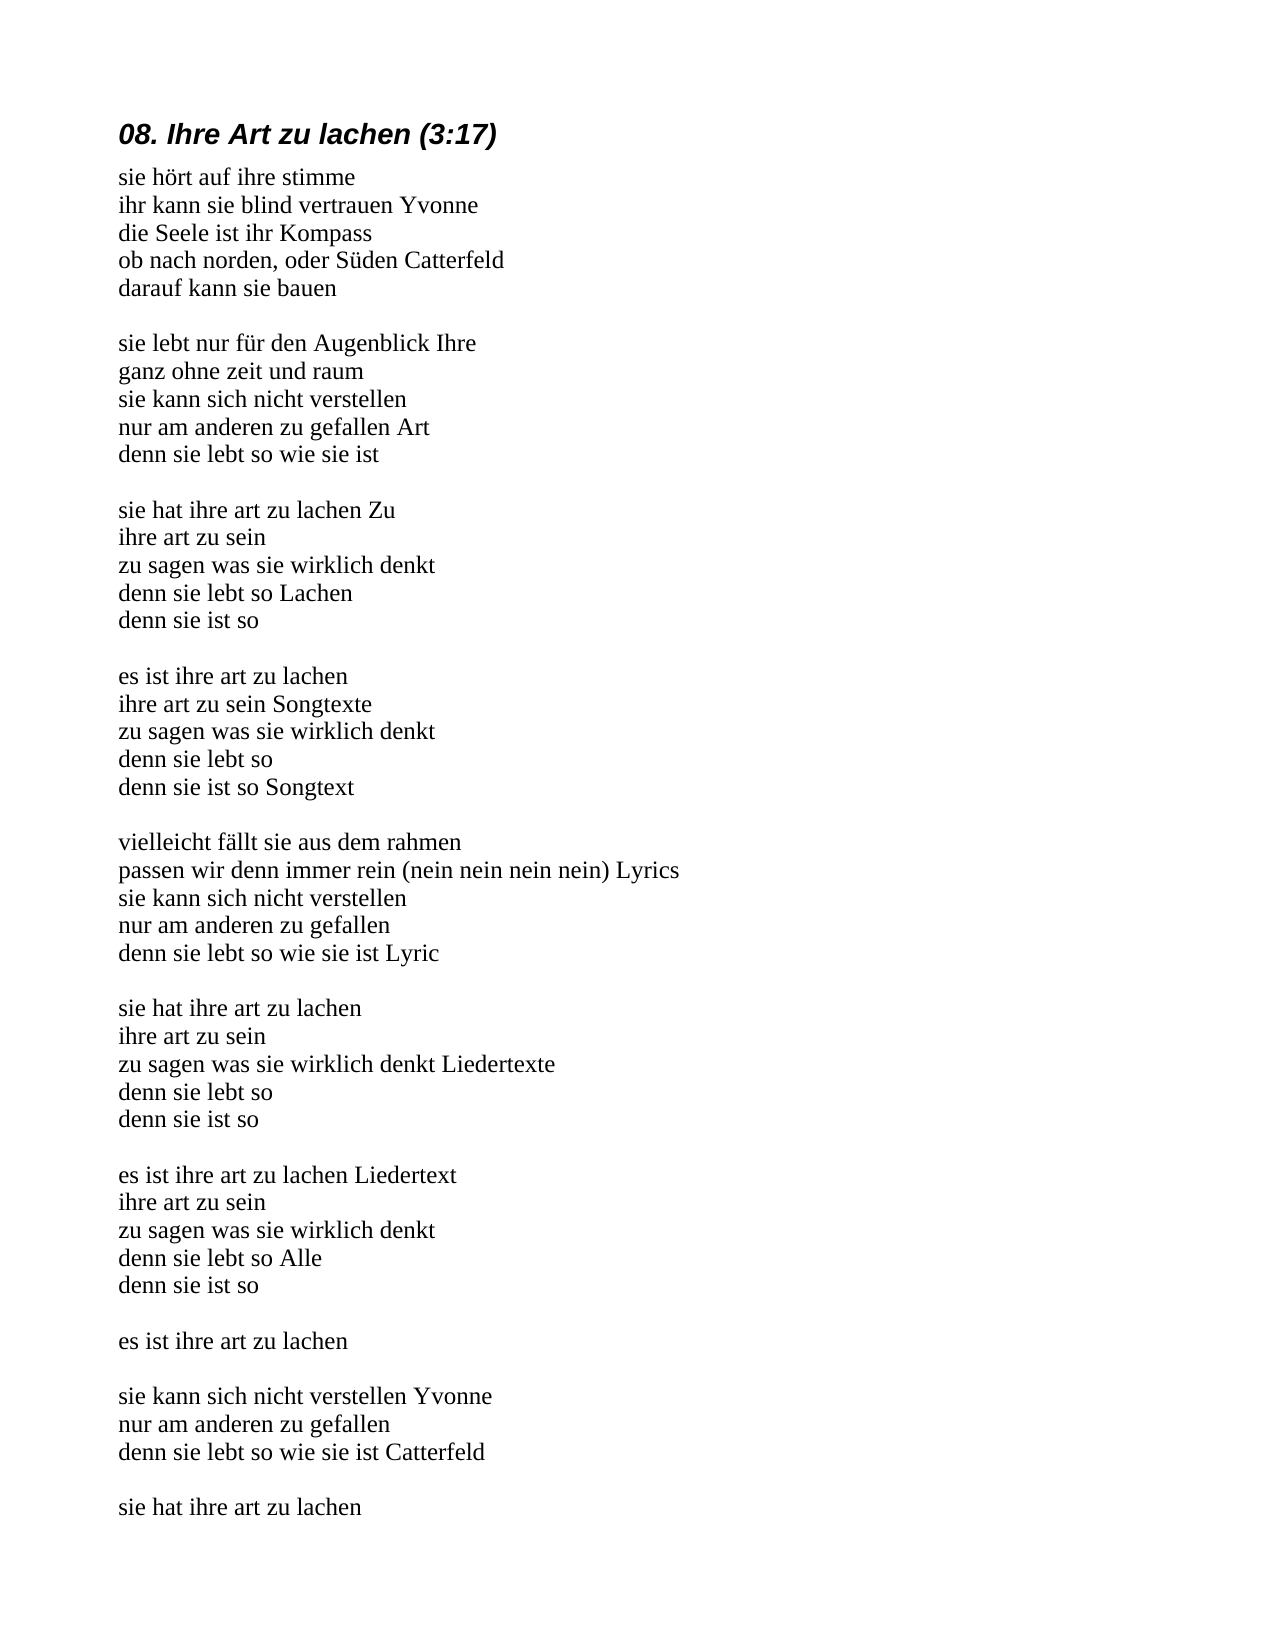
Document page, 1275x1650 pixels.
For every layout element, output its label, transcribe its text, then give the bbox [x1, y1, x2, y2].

text denn sie lebt so Lachen [118, 579, 1157, 607]
text denn sie ist so Songtext [118, 773, 1157, 801]
text ihre art zu sein Songtexte [118, 690, 1157, 717]
text denn sie lebt so wie sie ist [118, 440, 1157, 468]
text nur am anderen zu gefallen [118, 1410, 1157, 1438]
text denn sie lebt so [118, 1078, 1157, 1105]
text sie kann sich nicht verstellen [118, 385, 1157, 413]
text zu sagen was sie wirklich denkt [118, 717, 1157, 745]
text sie hat ihre art zu lachen Zu [118, 496, 1157, 523]
text passen wir denn immer rein (nein nein nein nein) Lyrics [118, 856, 1157, 884]
text die Seele ist ihr Kompass [118, 219, 1157, 246]
text sie hört auf ihre stimme [118, 163, 1157, 191]
text sie hat ihre art zu lachen [118, 1493, 1157, 1521]
text nur am anderen zu gefallen [118, 911, 1157, 939]
text denn sie lebt so Alle [118, 1244, 1157, 1272]
text ihre art zu sein [118, 523, 1157, 551]
text denn sie ist so [118, 607, 1157, 634]
text nur am anderen zu gefallen Art [118, 413, 1157, 440]
text denn sie ist so [118, 1272, 1157, 1299]
text ganz ohne zeit und raum [118, 357, 1157, 385]
text es ist ihre art zu lachen [118, 1327, 1157, 1355]
text es ist ihre art zu lachen Liedertext [118, 1161, 1157, 1188]
text denn sie lebt so [118, 745, 1157, 773]
text zu sagen was sie wirklich denkt [118, 1216, 1157, 1244]
text sie hat ihre art zu lachen [118, 994, 1157, 1022]
text denn sie lebt so wie sie ist Catterfeld [118, 1438, 1157, 1466]
text sie lebt nur für den Augenblick Ihre [118, 329, 1157, 357]
text ihr kann sie blind vertrauen Yvonne [118, 191, 1157, 219]
subtitle 08. Ihre Art zu lachen (3:17) [118, 118, 1157, 151]
text zu sagen was sie wirklich denkt Liedertexte [118, 1050, 1157, 1078]
text ihre art zu sein [118, 1188, 1157, 1216]
text es ist ihre art zu lachen [118, 662, 1157, 690]
text sie kann sich nicht verstellen Yvonne [118, 1382, 1157, 1410]
text ihre art zu sein [118, 1022, 1157, 1050]
text sie kann sich nicht verstellen [118, 884, 1157, 911]
text denn sie lebt so wie sie ist Lyric [118, 939, 1157, 967]
text denn sie ist so [118, 1105, 1157, 1133]
text vielleicht fällt sie aus dem rahmen [118, 828, 1157, 856]
text darauf kann sie bauen [118, 274, 1157, 302]
text zu sagen was sie wirklich denkt [118, 551, 1157, 579]
text ob nach norden, oder Süden Catterfeld [118, 246, 1157, 274]
